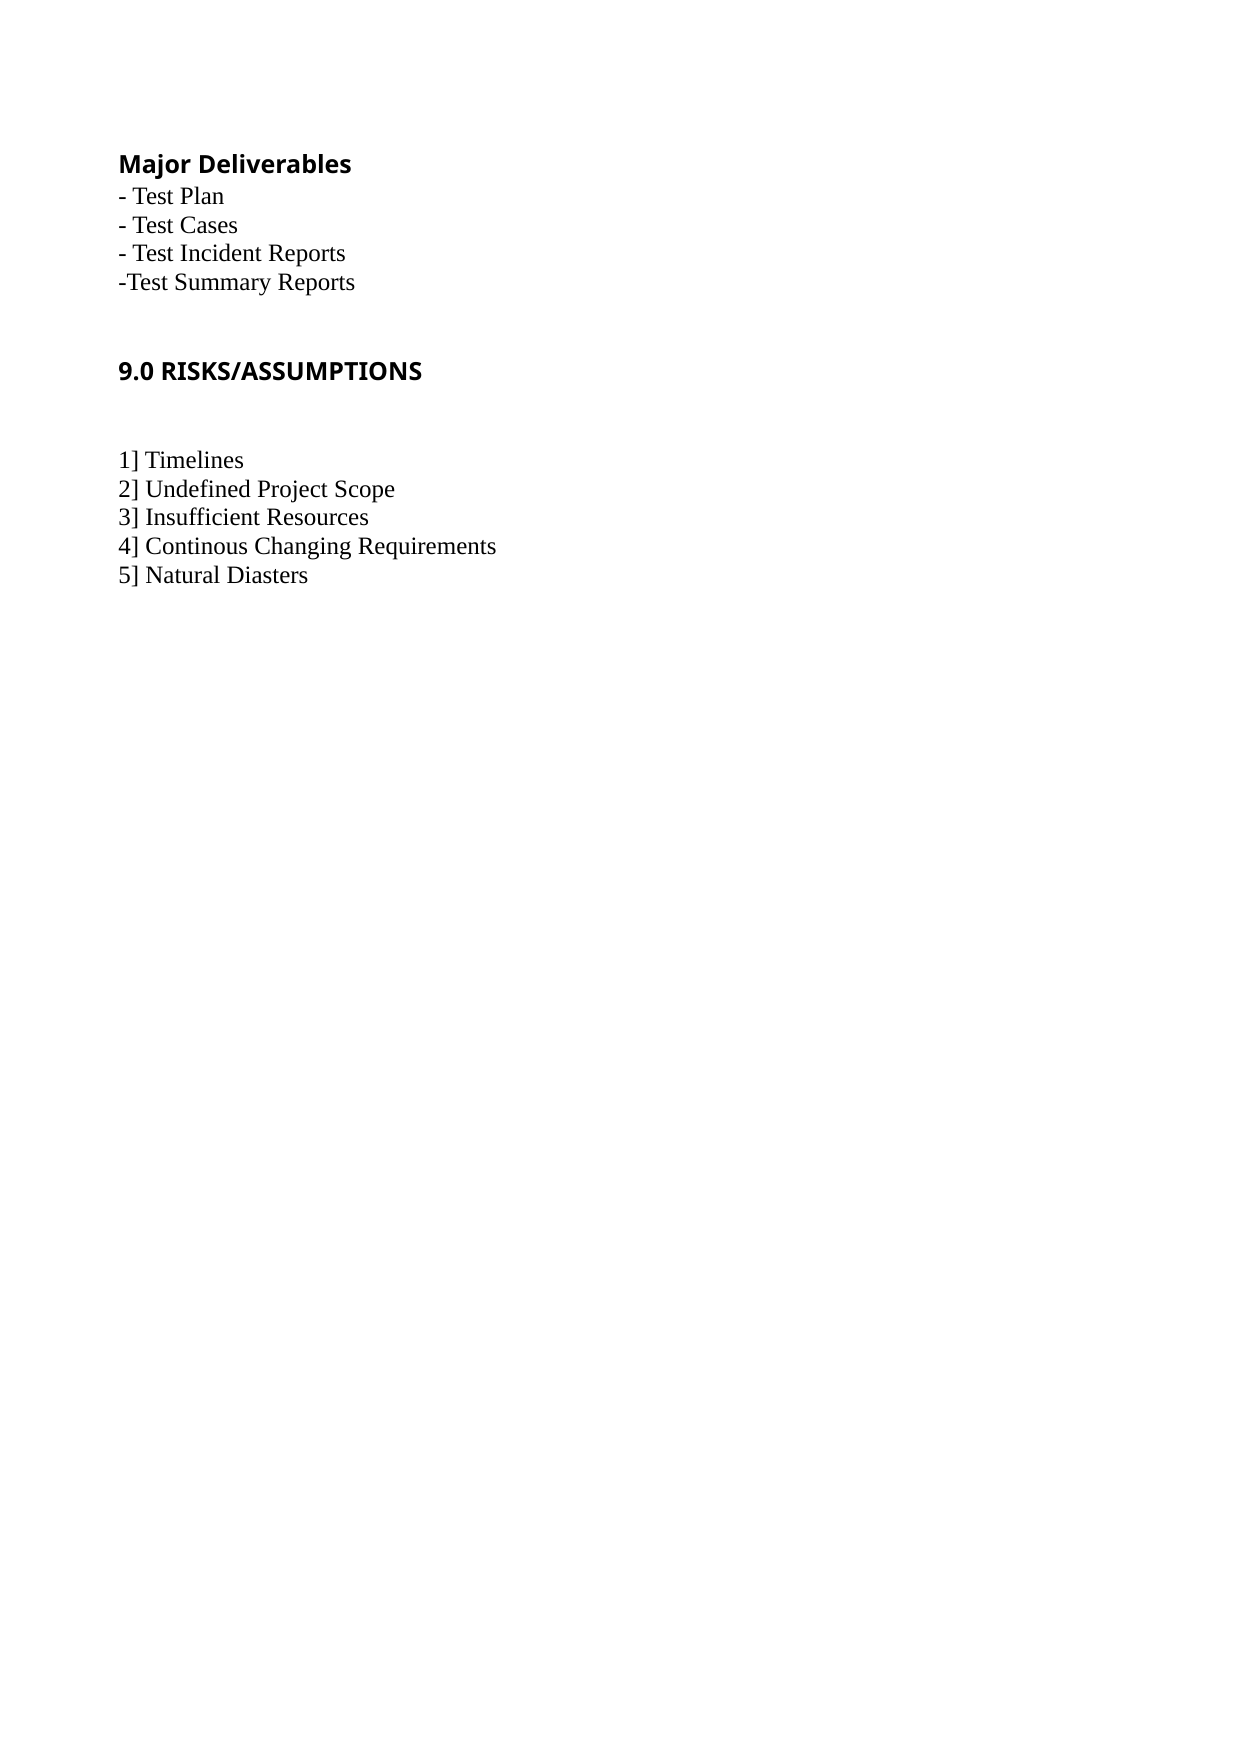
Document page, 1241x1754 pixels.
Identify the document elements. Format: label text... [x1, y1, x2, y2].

text 9.0 RISKS/ASSUMPTIONS [118, 353, 1122, 387]
text 5] Natural Diasters [118, 560, 1122, 589]
text - Test Cases [118, 210, 1122, 238]
text - Test Plan [118, 181, 1122, 210]
text 2] Undefined Project Scope [118, 474, 1122, 502]
text -Test Summary Reports [118, 267, 1122, 296]
text - Test Incident Reports [118, 238, 1122, 267]
text 4] Continous Changing Requirements [118, 531, 1122, 560]
text Major Deliverables [118, 147, 1122, 181]
text 1] Timelines [118, 445, 1122, 474]
text 3] Insufficient Resources [118, 502, 1122, 531]
